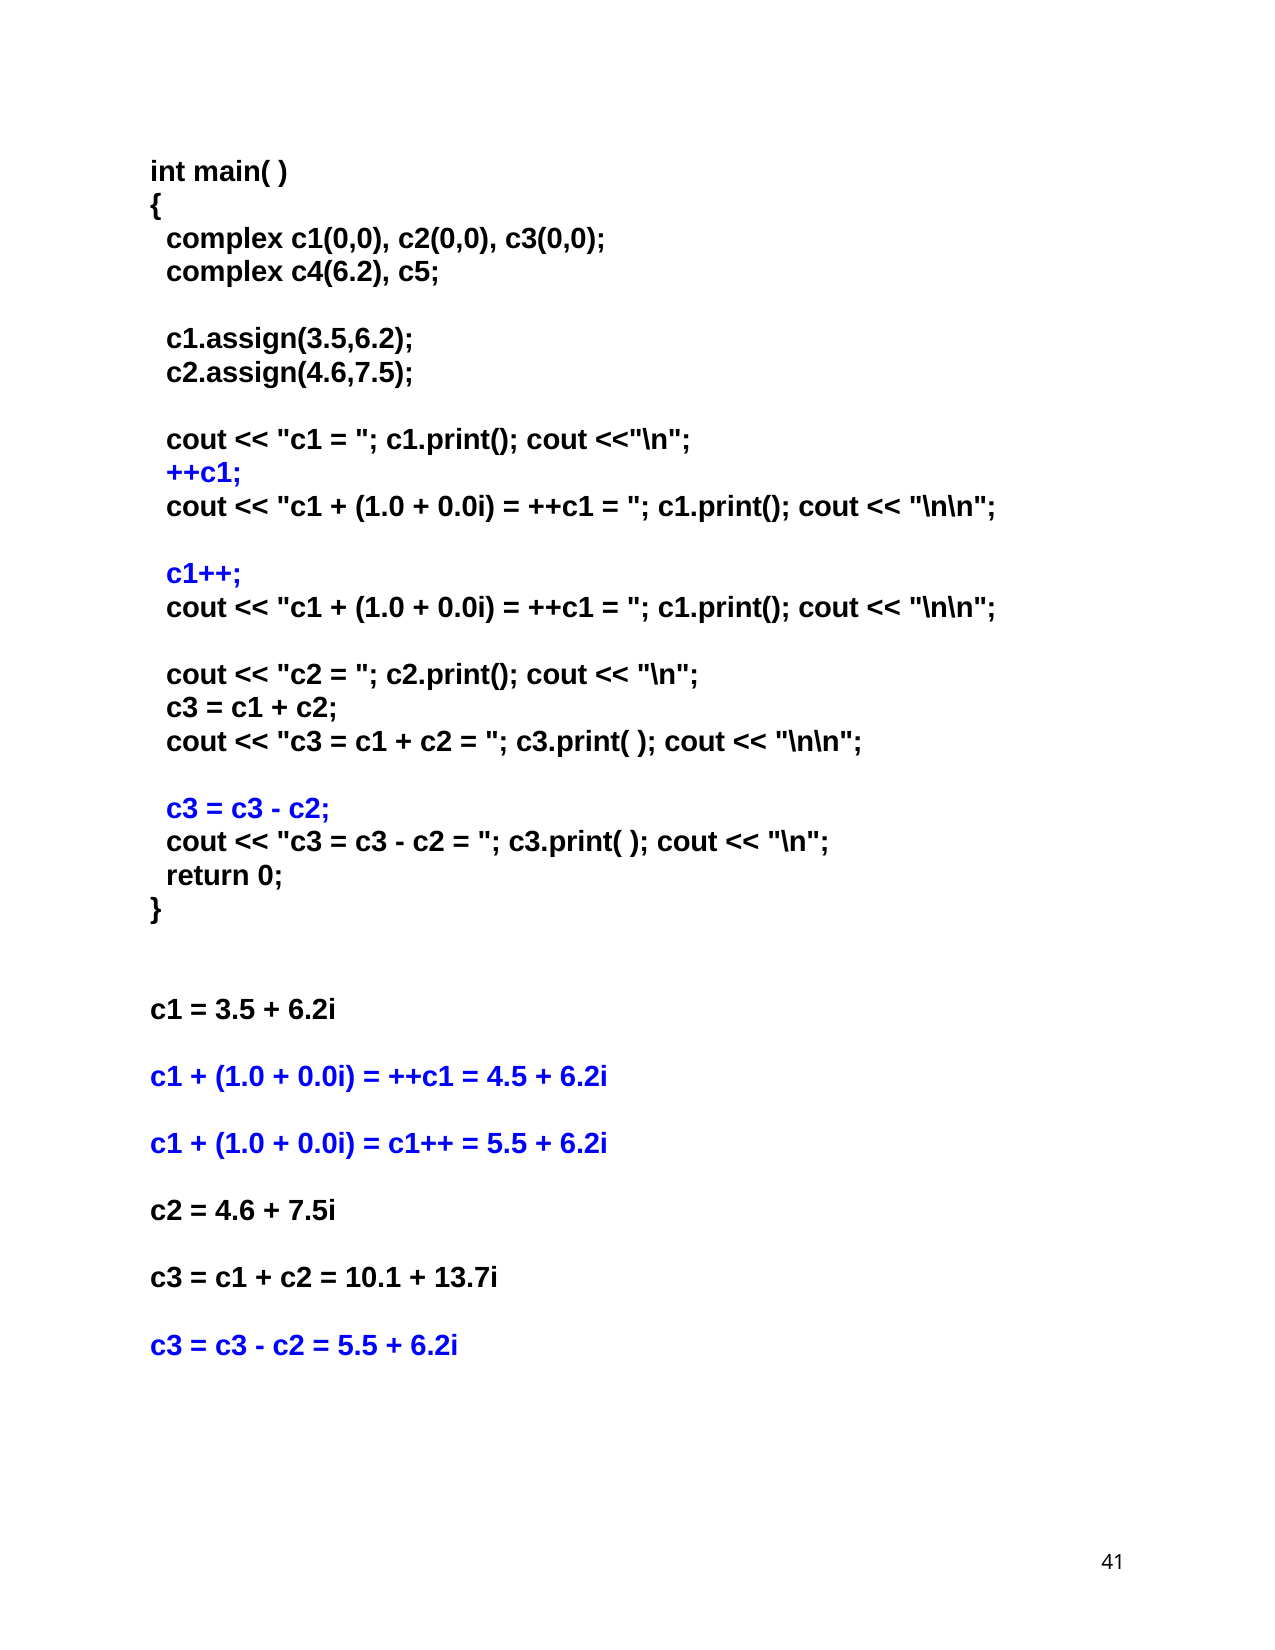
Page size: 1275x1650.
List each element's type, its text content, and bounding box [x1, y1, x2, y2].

text complex c1(0,0), c2(0,0), c3(0,0); [150, 221, 1125, 254]
text c1 + (1.0 + 0.0i) = ++c1 = 4.5 + 6.2i [150, 1059, 1125, 1093]
text } [150, 891, 1125, 925]
text c3 = c1 + c2 = 10.1 + 13.7i [150, 1260, 1125, 1294]
text cout << "c1 = "; c1.print(); cout <<"\n"; [150, 422, 1125, 455]
text cout << "c1 + (1.0 + 0.0i) = ++c1 = "; c1.print(); cout << "\n\n"; [150, 589, 1125, 623]
text int main( ) [150, 153, 1125, 187]
text cout << "c1 + (1.0 + 0.0i) = ++c1 = "; c1.print(); cout << "\n\n"; [150, 489, 1125, 522]
text c3 = c3 - c2 = 5.5 + 6.2i [150, 1327, 1125, 1361]
text c1.assign(3.5,6.2); [150, 321, 1125, 355]
text { [150, 187, 1125, 221]
text c3 = c3 - c2; [150, 791, 1125, 824]
text complex c4(6.2), c5; [150, 254, 1125, 288]
text c1++; [150, 556, 1125, 589]
text return 0; [150, 858, 1125, 891]
text cout << "c3 = c1 + c2 = "; c3.print( ); cout << "\n\n"; [150, 724, 1125, 757]
text c2.assign(4.6,7.5); [150, 355, 1125, 388]
text c2 = 4.6 + 7.5i [150, 1193, 1125, 1227]
text c1 + (1.0 + 0.0i) = c1++ = 5.5 + 6.2i [150, 1126, 1125, 1160]
text c1 = 3.5 + 6.2i [150, 992, 1125, 1026]
text cout << "c3 = c3 - c2 = "; c3.print( ); cout << "\n"; [150, 824, 1125, 858]
text ++c1; [150, 455, 1125, 489]
text cout << "c2 = "; c2.print(); cout << "\n"; [150, 657, 1125, 690]
text c3 = c1 + c2; [150, 690, 1125, 724]
